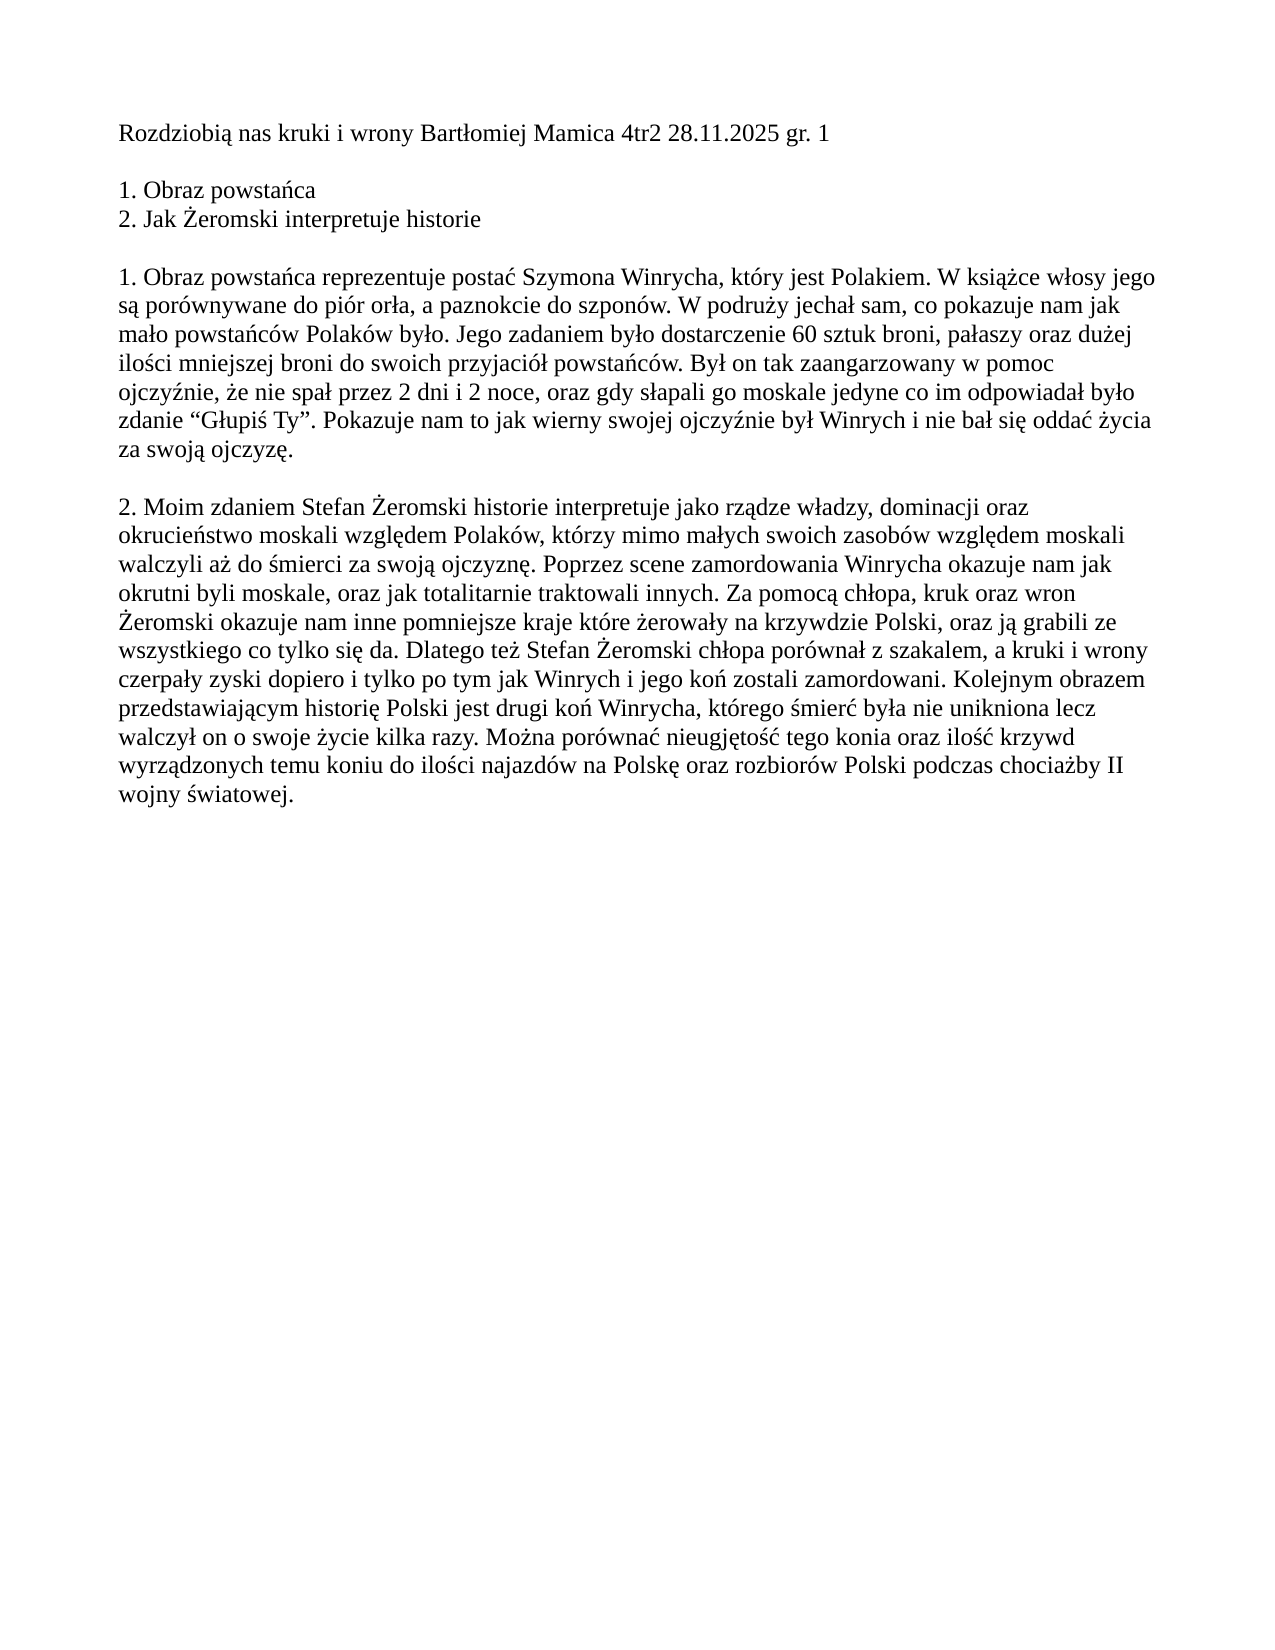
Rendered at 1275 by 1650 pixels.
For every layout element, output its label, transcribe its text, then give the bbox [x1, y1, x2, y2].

text 2. Jak Żeromski interpretuje historie [118, 204, 1157, 233]
text 2. Moim zdaniem Stefan Żeromski historie interpretuje jako rządze władzy, dominacji oraz okrucieństwo moskali względem Polaków, którzy mimo małych swoich zasobów względem moskali walczyli aż do śmierci za swoją ojczyznę. Poprzez scene zamordowania Winrycha okazuje nam jak okrutni byli moskale, oraz jak totalitarnie traktowali innych. Za pomocą chłopa, kruk oraz wron Żeromski okazuje nam inne pomniejsze kraje które żerowały na krzywdzie Polski, oraz ją grabili ze wszystkiego co tylko się da. Dlatego też Stefan Żeromski chłopa porównał z szakalem, a kruki i wrony czerpały zyski dopiero i tylko po tym jak Winrych i jego koń zostali zamordowani. Kolejnym obrazem przedstawiającym historię Polski jest drugi koń Winrycha, którego śmierć była nie unikniona lecz walczył on o swoje życie kilka razy. Można porównać nieugjętość tego konia oraz ilość krzywd wyrządzonych temu koniu do ilości najazdów na Polskę oraz rozbiorów Polski podczas chociażby II wojny światowej. [118, 492, 1157, 808]
text 1. Obraz powstańca reprezentuje postać Szymona Winrycha, który jest Polakiem. W książce włosy jego są porównywane do piór orła, a paznokcie do szponów. W podruży jechał sam, co pokazuje nam jak mało powstańców Polaków było. Jego zadaniem było dostarczenie 60 sztuk broni, pałaszy oraz dużej ilości mniejszej broni do swoich przyjaciół powstańców. Był on tak zaangarzowany w pomoc ojczyźnie, że nie spał przez 2 dni i 2 noce, oraz gdy słapali go moskale jedyne co im odpowiadał było zdanie “Głupiś Ty”. Pokazuje nam to jak wierny swojej ojczyźnie był Winrych i nie bał się oddać życia za swoją ojczyzę. [118, 262, 1157, 463]
text Rozdziobią nas kruki i wrony Bartłomiej Mamica 4tr2 28.11.2025 gr. 1 [118, 118, 1157, 147]
text 1. Obraz powstańca [118, 176, 1157, 204]
